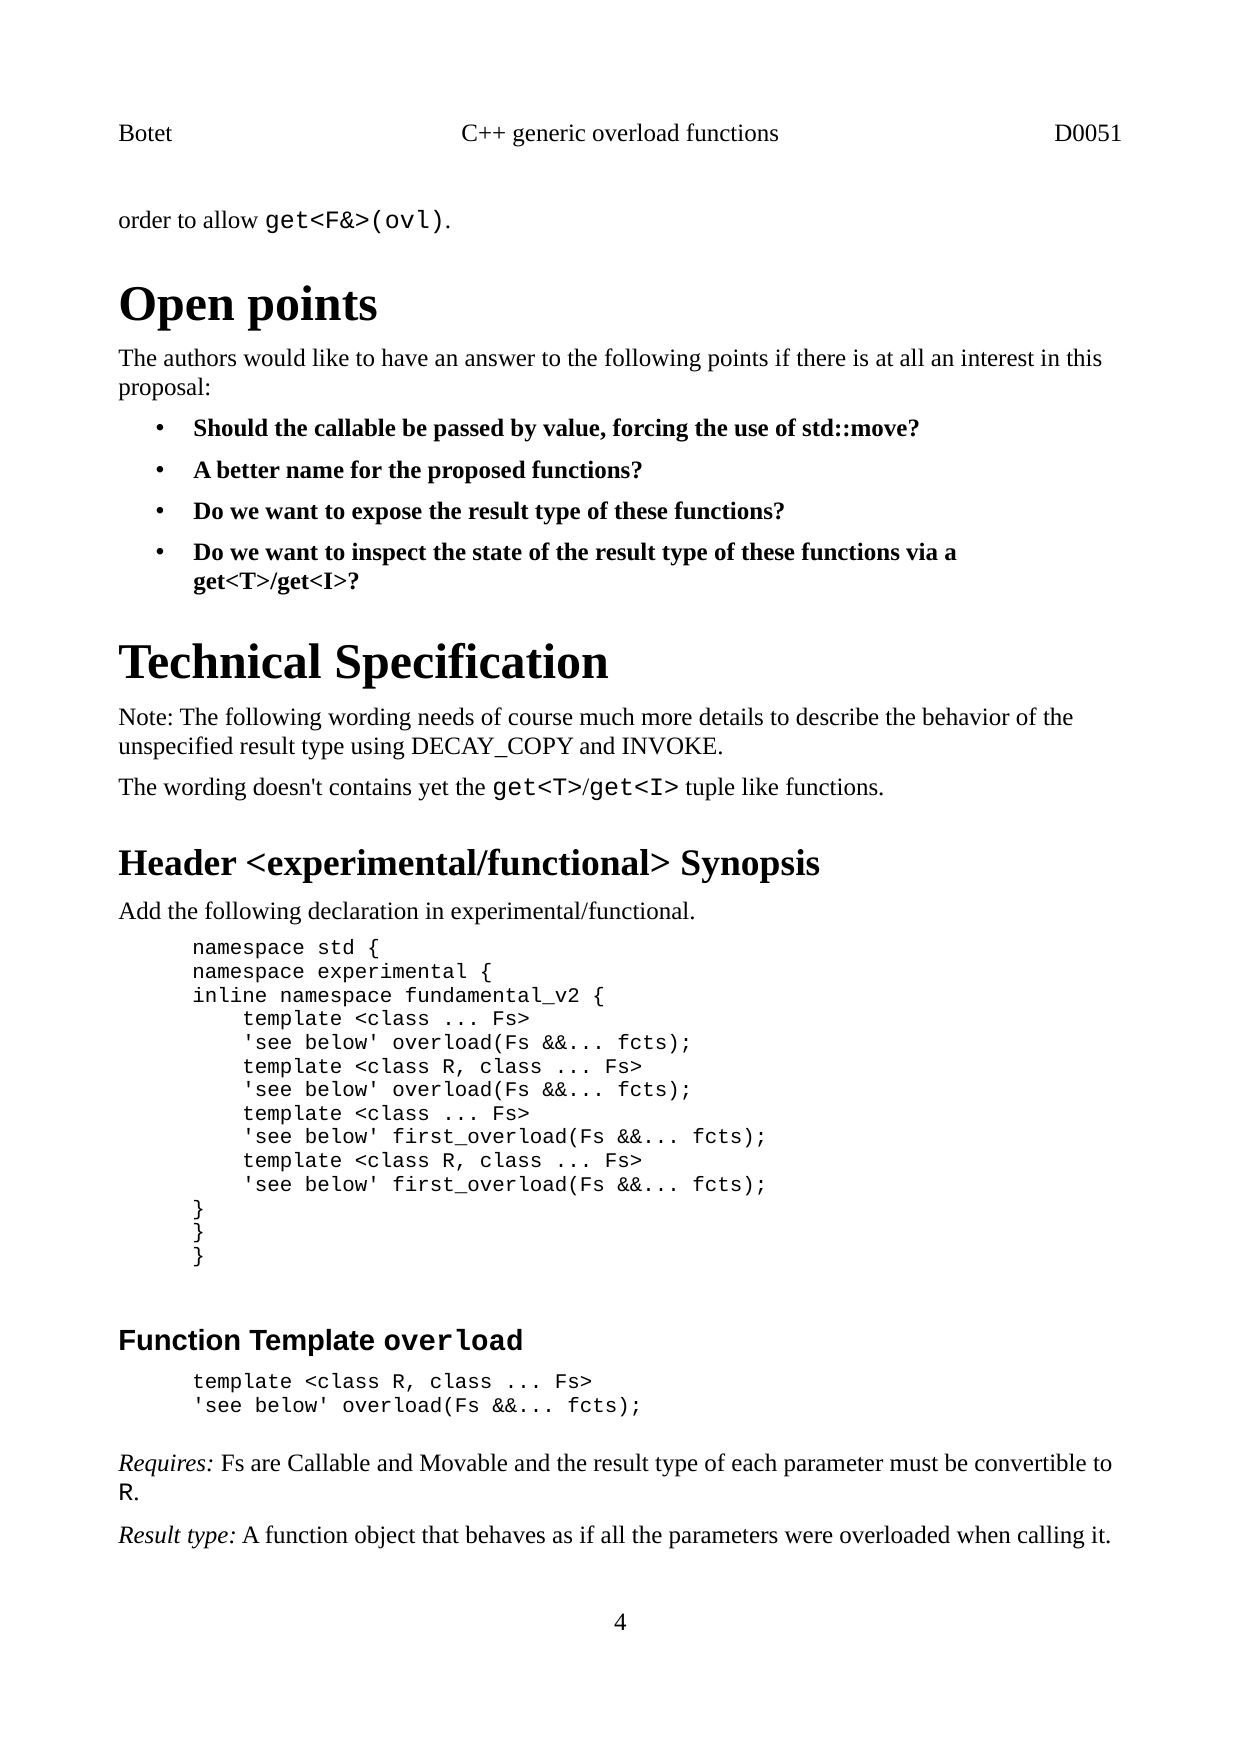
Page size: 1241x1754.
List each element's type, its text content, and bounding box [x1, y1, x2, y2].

text The authors would like to have an answer to the following points if there is at all an interest in this proposal: [118, 343, 1122, 401]
text template <class ... Fs> [192, 1008, 1122, 1032]
text 'see below' first_overload(Fs &&... fcts); [192, 1174, 1122, 1197]
text 'see below' overload(Fs &&... fcts); [192, 1079, 1122, 1103]
text order to allow get<F&>(ovl). [118, 205, 1122, 236]
text Requires: Fs are Callable and Movable and the result type of each parameter must be convertible to R. [118, 1448, 1122, 1508]
text Add the following declaration in experimental/functional. [118, 896, 1122, 925]
list A better name for the proposed functions? [156, 455, 1122, 483]
text 'see below' overload(Fs &&... fcts); [192, 1395, 1122, 1419]
text inline namespace fundamental_v2 { [192, 985, 1122, 1008]
text Result type: A function object that behaves as if all the parameters were overloaded when calling it. [118, 1520, 1122, 1549]
text Note: The following wording needs of course much more details to describe the behavior of the unspecified result type using DECAY_COPY and INVOKE. [118, 702, 1122, 760]
text template <class R, class ... Fs> [192, 1150, 1122, 1174]
text template <class R, class ... Fs> [192, 1056, 1122, 1079]
subtitle Technical Specification [118, 632, 1122, 690]
subtitle Header <experimental/functional> Synopsis [118, 841, 1122, 884]
text template <class R, class ... Fs> [192, 1372, 1122, 1395]
subtitle Function Template overload [118, 1323, 1122, 1359]
text template <class ... Fs> [192, 1103, 1122, 1127]
text } [192, 1197, 1122, 1221]
text namespace std { [192, 937, 1122, 961]
text } [192, 1221, 1122, 1245]
text The wording doesn't contains yet the get<T>/get<I> tuple like functions. [118, 772, 1122, 803]
text 'see below' first_overload(Fs &&... fcts); [192, 1127, 1122, 1150]
text namespace experimental { [192, 961, 1122, 985]
list Do we want to expose the result type of these functions? [156, 496, 1122, 525]
list Should the callable be passed by value, forcing the use of std::move? [156, 413, 1122, 442]
text } [192, 1245, 1122, 1268]
subtitle Open points [118, 273, 1122, 331]
text 'see below' overload(Fs &&... fcts); [192, 1032, 1122, 1056]
list Do we want to inspect the state of the result type of these functions via a get<T>/get<I>? [156, 537, 1122, 595]
